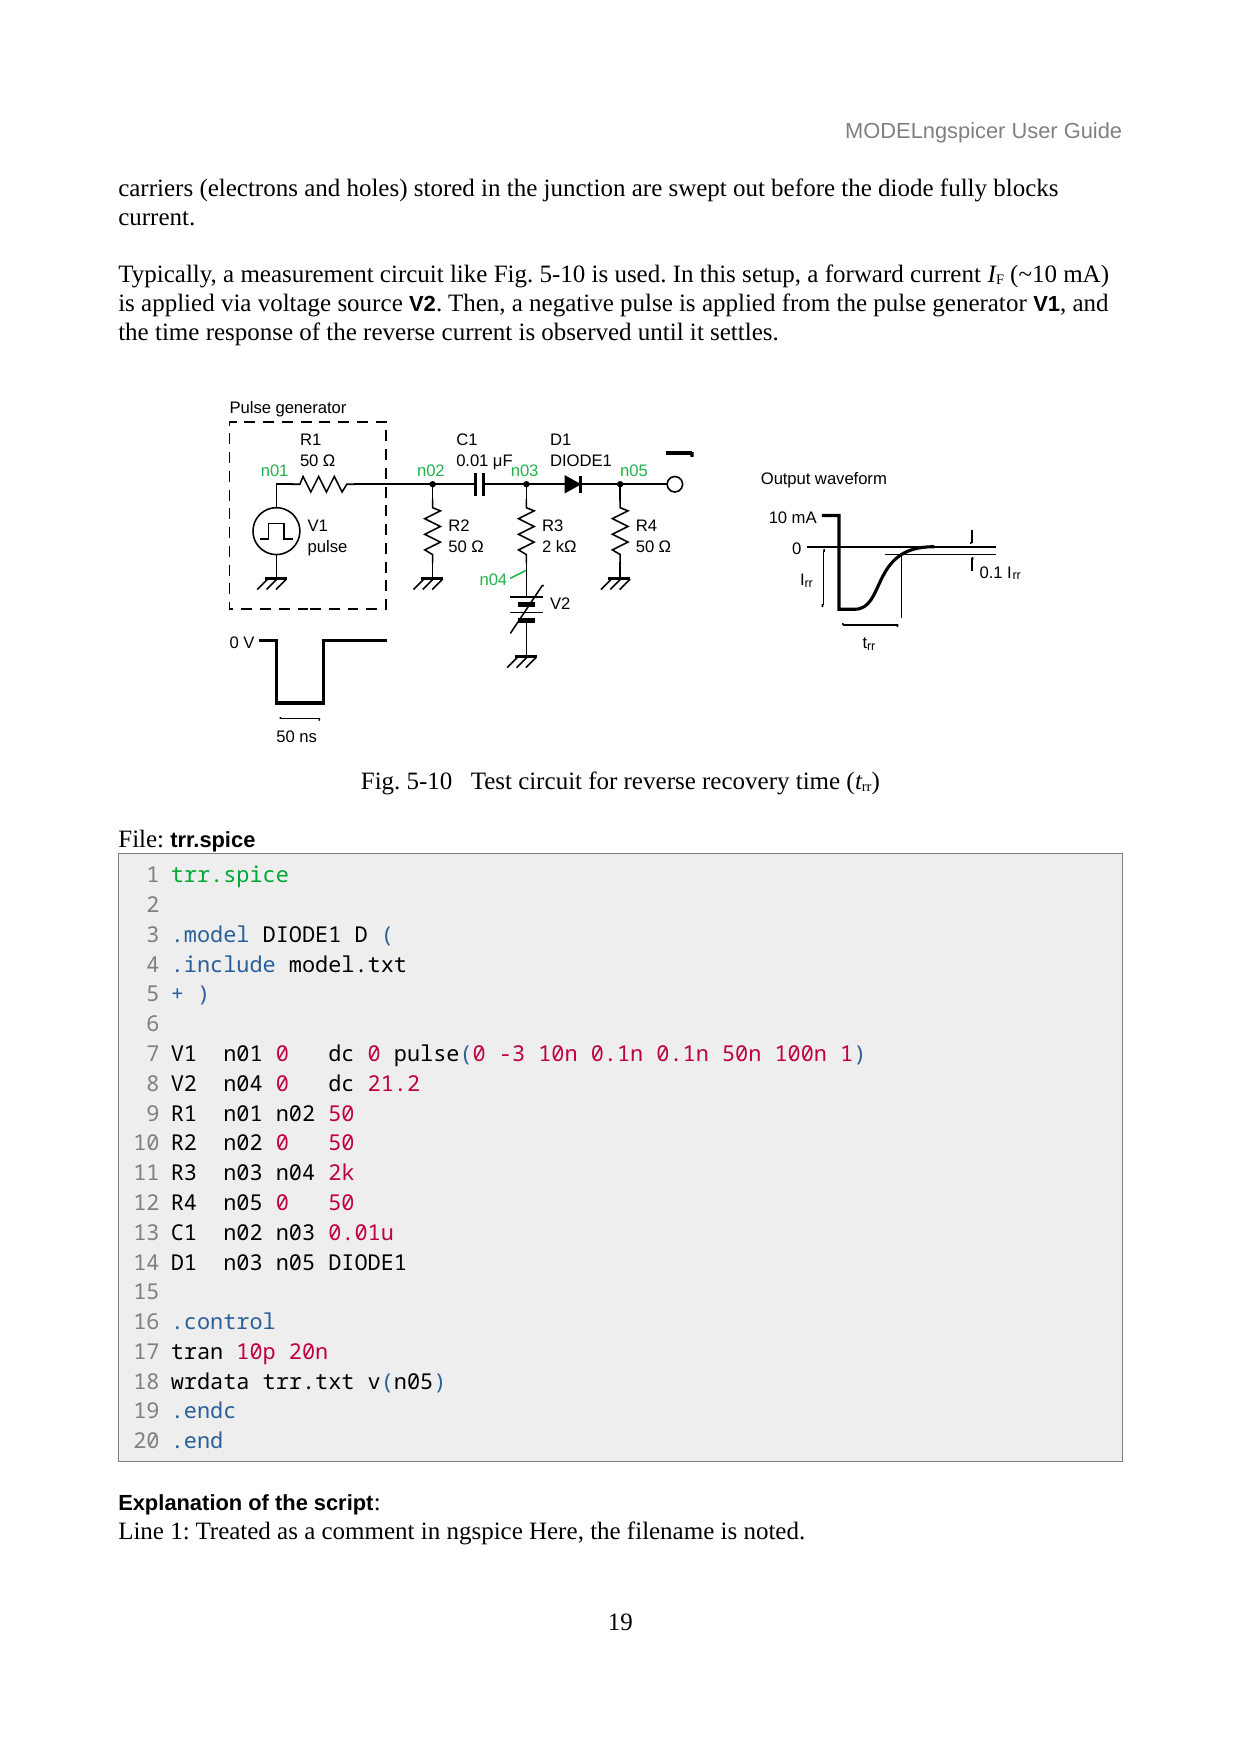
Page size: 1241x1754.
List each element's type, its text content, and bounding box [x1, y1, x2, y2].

table_header trr.spice .model DIODE1 D ( .include model.txt + ) V1 n01 0 dc 0 pulse(0 -3 10n 0.1n 0.1n 50n 100n 1) V2 n04 0 dc 21.2 R1 n01 n02 50 R2 n02 0 50 R3 n03 n04 2k R4 n05 0 50 C1 n02 n03 0.01u D1 n03 n05 DIODE1 .control tran 10p 20n wrdata trr.txt v(n05) .endc .end [165, 854, 1122, 1461]
text Line 1: Treated as a comment in ngspice Here, the filename is noted. [118, 1516, 1122, 1544]
text File: trr.spice [118, 824, 1122, 852]
text Explanation of the script: [118, 1487, 1122, 1516]
text carriers (electrons and holes) stored in the junction are swept out before the diode fully blocks current. [118, 173, 1122, 230]
table_header 1 2 3 4 5 6 7 8 9 10 11 12 13 14 15 16 17 18 19 20 [119, 854, 165, 1461]
text Typically, a measurement circuit like Fig. 5-10 is used. In this setup, a forward current IF (~10 mA) is applied via voltage source V2. Then, a negative pulse is applied from the pulse generator V1, and the time response of the reverse current is observed until it settles. [118, 259, 1122, 345]
text Fig. 5-10 Test circuit for reverse recovery time (trr) [118, 374, 1122, 795]
